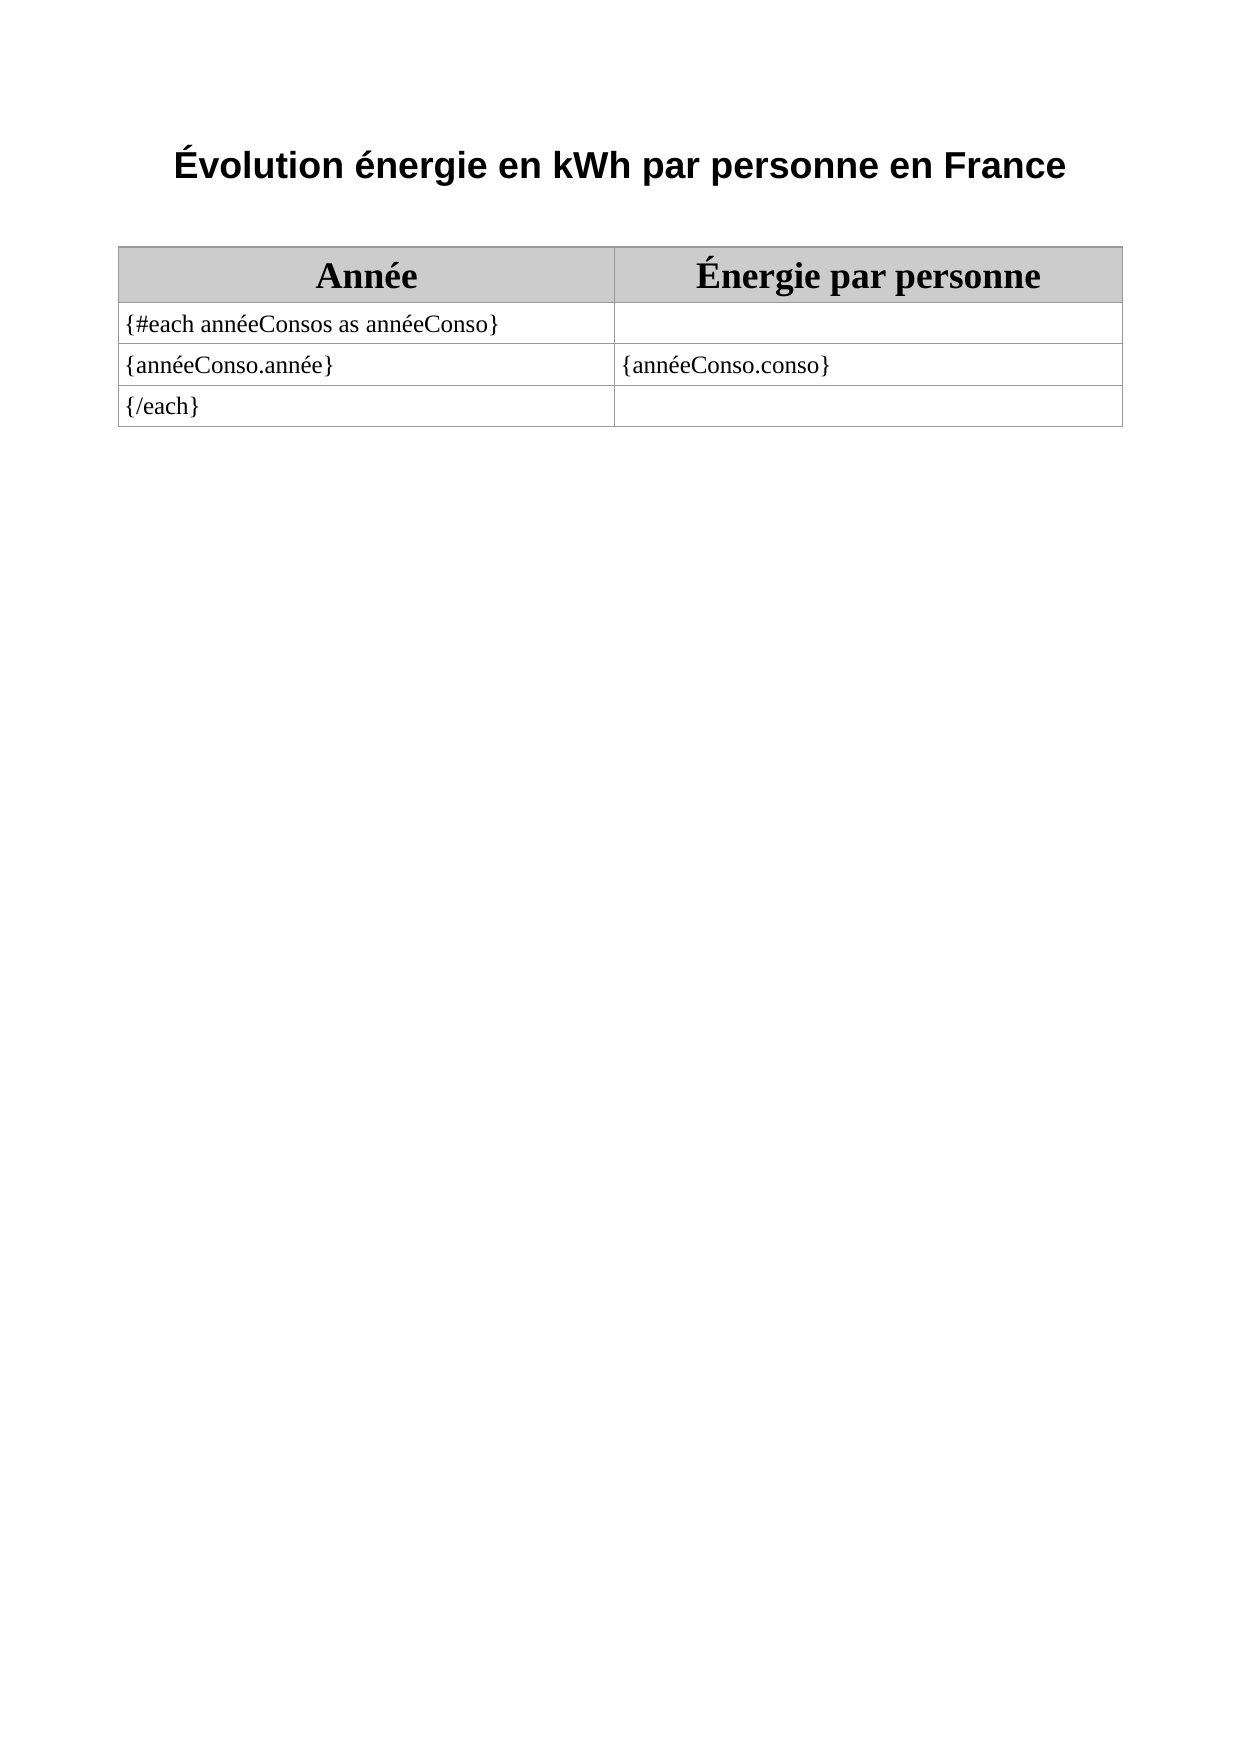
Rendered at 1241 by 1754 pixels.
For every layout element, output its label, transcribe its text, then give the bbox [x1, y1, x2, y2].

table_header Énergie par personne [615, 248, 1122, 302]
table_cell {annéeConso.conso} [615, 344, 1122, 384]
table_cell {annéeConso.année} [119, 344, 614, 384]
title Évolution énergie en kWh par personne en France [118, 143, 1122, 186]
table_header Année [119, 248, 614, 302]
table_cell [615, 386, 1122, 426]
table_cell {#each annéeConsos as annéeConso} [119, 303, 614, 343]
table_cell {/each} [119, 386, 614, 426]
table_cell [615, 303, 1122, 343]
